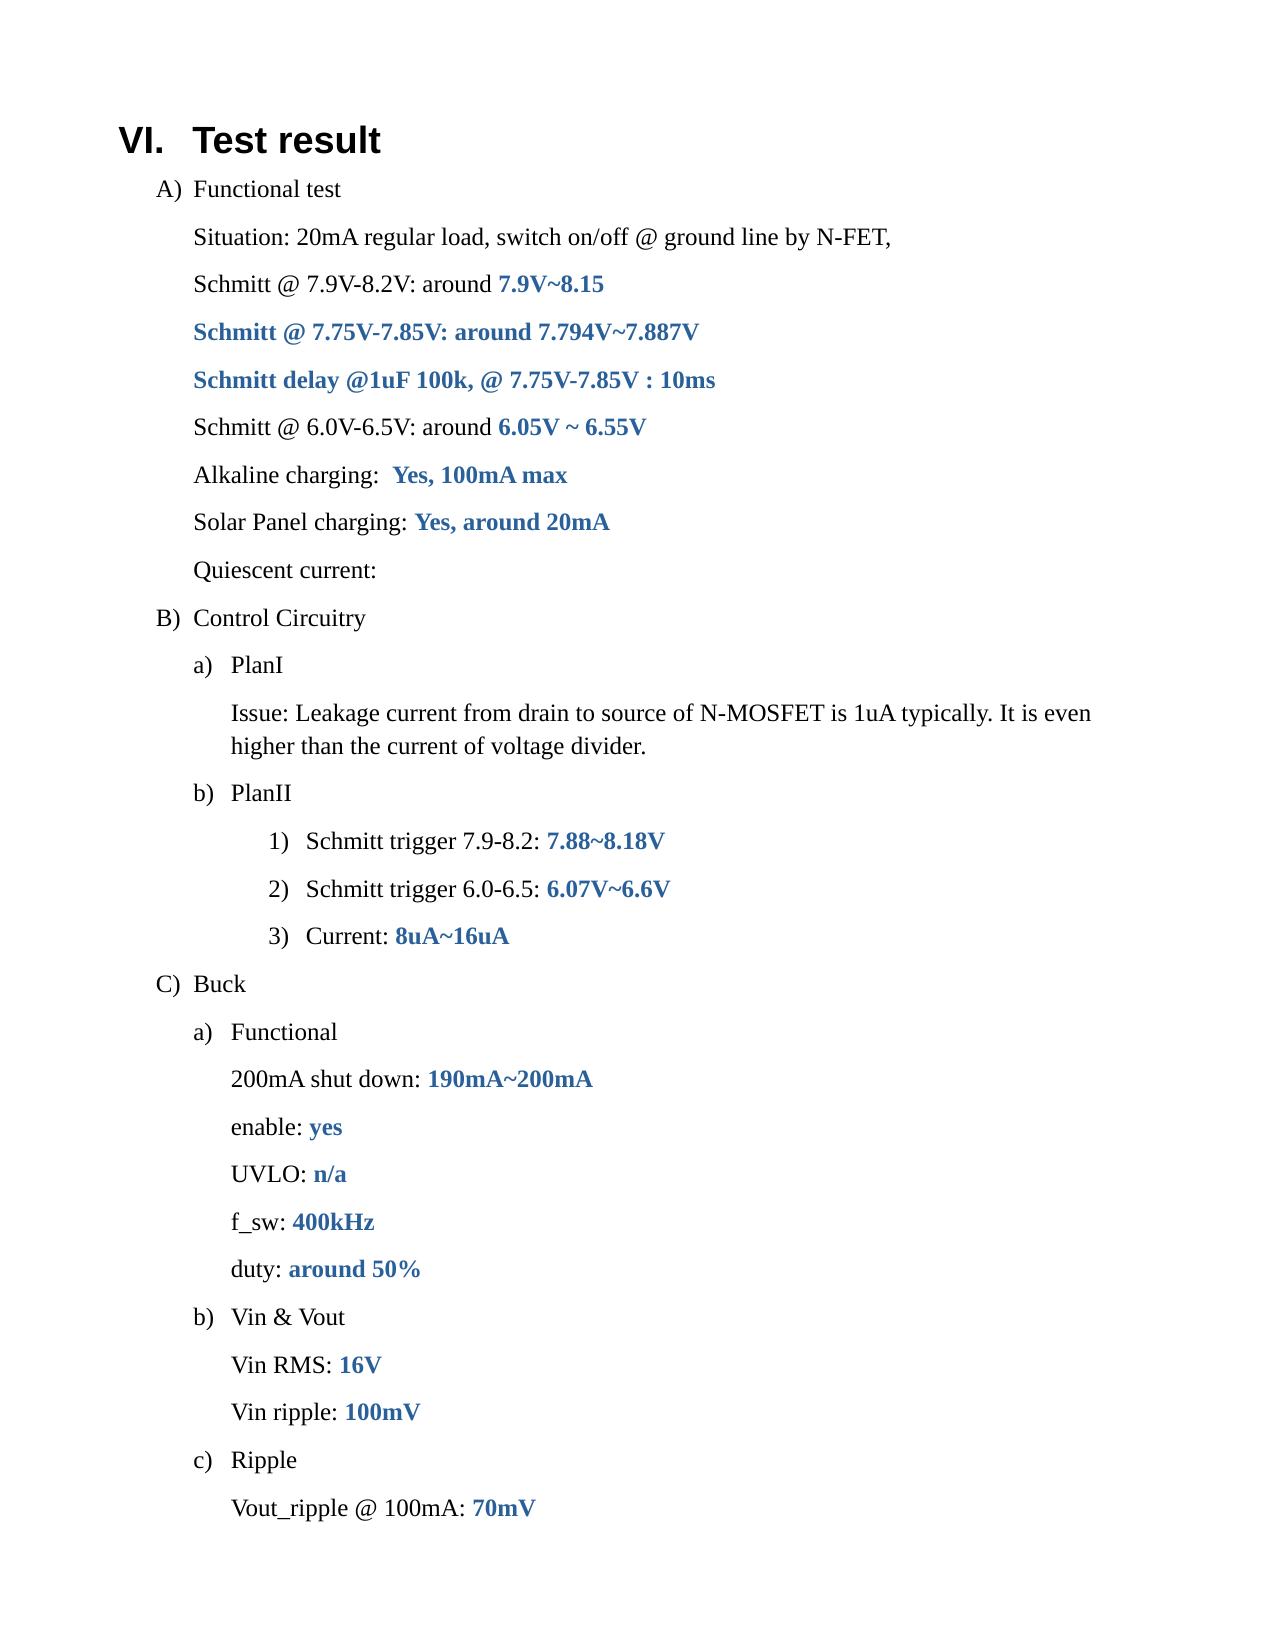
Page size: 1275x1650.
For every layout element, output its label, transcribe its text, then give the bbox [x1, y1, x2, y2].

list Vin ripple: 100mV [193, 1397, 1157, 1426]
list 200mA shut down: 190mA~200mA [193, 1064, 1157, 1093]
list Buck [156, 969, 1157, 998]
list Schmitt trigger 6.0-6.5: 6.07V~6.6V [268, 874, 1157, 902]
list Situation: 20mA regular load, switch on/off @ ground line by N-FET, [156, 222, 1157, 251]
subtitle Test result [118, 118, 1157, 162]
list Functional test [156, 174, 1157, 203]
list Schmitt @ 6.0V-6.5V: around 6.05V ~ 6.55V [156, 412, 1157, 441]
list Alkaline charging: Yes, 100mA max [156, 460, 1157, 489]
list duty: around 50% [193, 1254, 1157, 1283]
list Current: 8uA~16uA [268, 921, 1157, 950]
list Quiescent current: [156, 555, 1157, 584]
list Issue: Leakage current from drain to source of N-MOSFET is 1uA typically. It is even higher than the current of voltage divider. [193, 698, 1157, 760]
list Schmitt delay @1uF 100k, @ 7.75V-7.85V : 10ms [156, 365, 1157, 393]
list f_sw: 400kHz [193, 1207, 1157, 1236]
list Schmitt trigger 7.9-8.2: 7.88~8.18V [268, 826, 1157, 855]
list Vin RMS: 16V [193, 1350, 1157, 1378]
list Ripple [193, 1445, 1157, 1474]
list Vout_ripple @ 100mA: 70mV [193, 1493, 1157, 1521]
list Solar Panel charging: Yes, around 20mA [156, 507, 1157, 536]
list PlanII [193, 778, 1157, 807]
list Functional [193, 1017, 1157, 1045]
list Vin & Vout [193, 1302, 1157, 1331]
list Schmitt @ 7.9V-8.2V: around 7.9V~8.15 [156, 269, 1157, 298]
list PlanI [193, 650, 1157, 679]
list Control Circuitry [156, 603, 1157, 631]
list Schmitt @ 7.75V-7.85V: around 7.794V~7.887V [156, 317, 1157, 346]
list UVLO: n/a [193, 1159, 1157, 1188]
list enable: yes [193, 1112, 1157, 1141]
